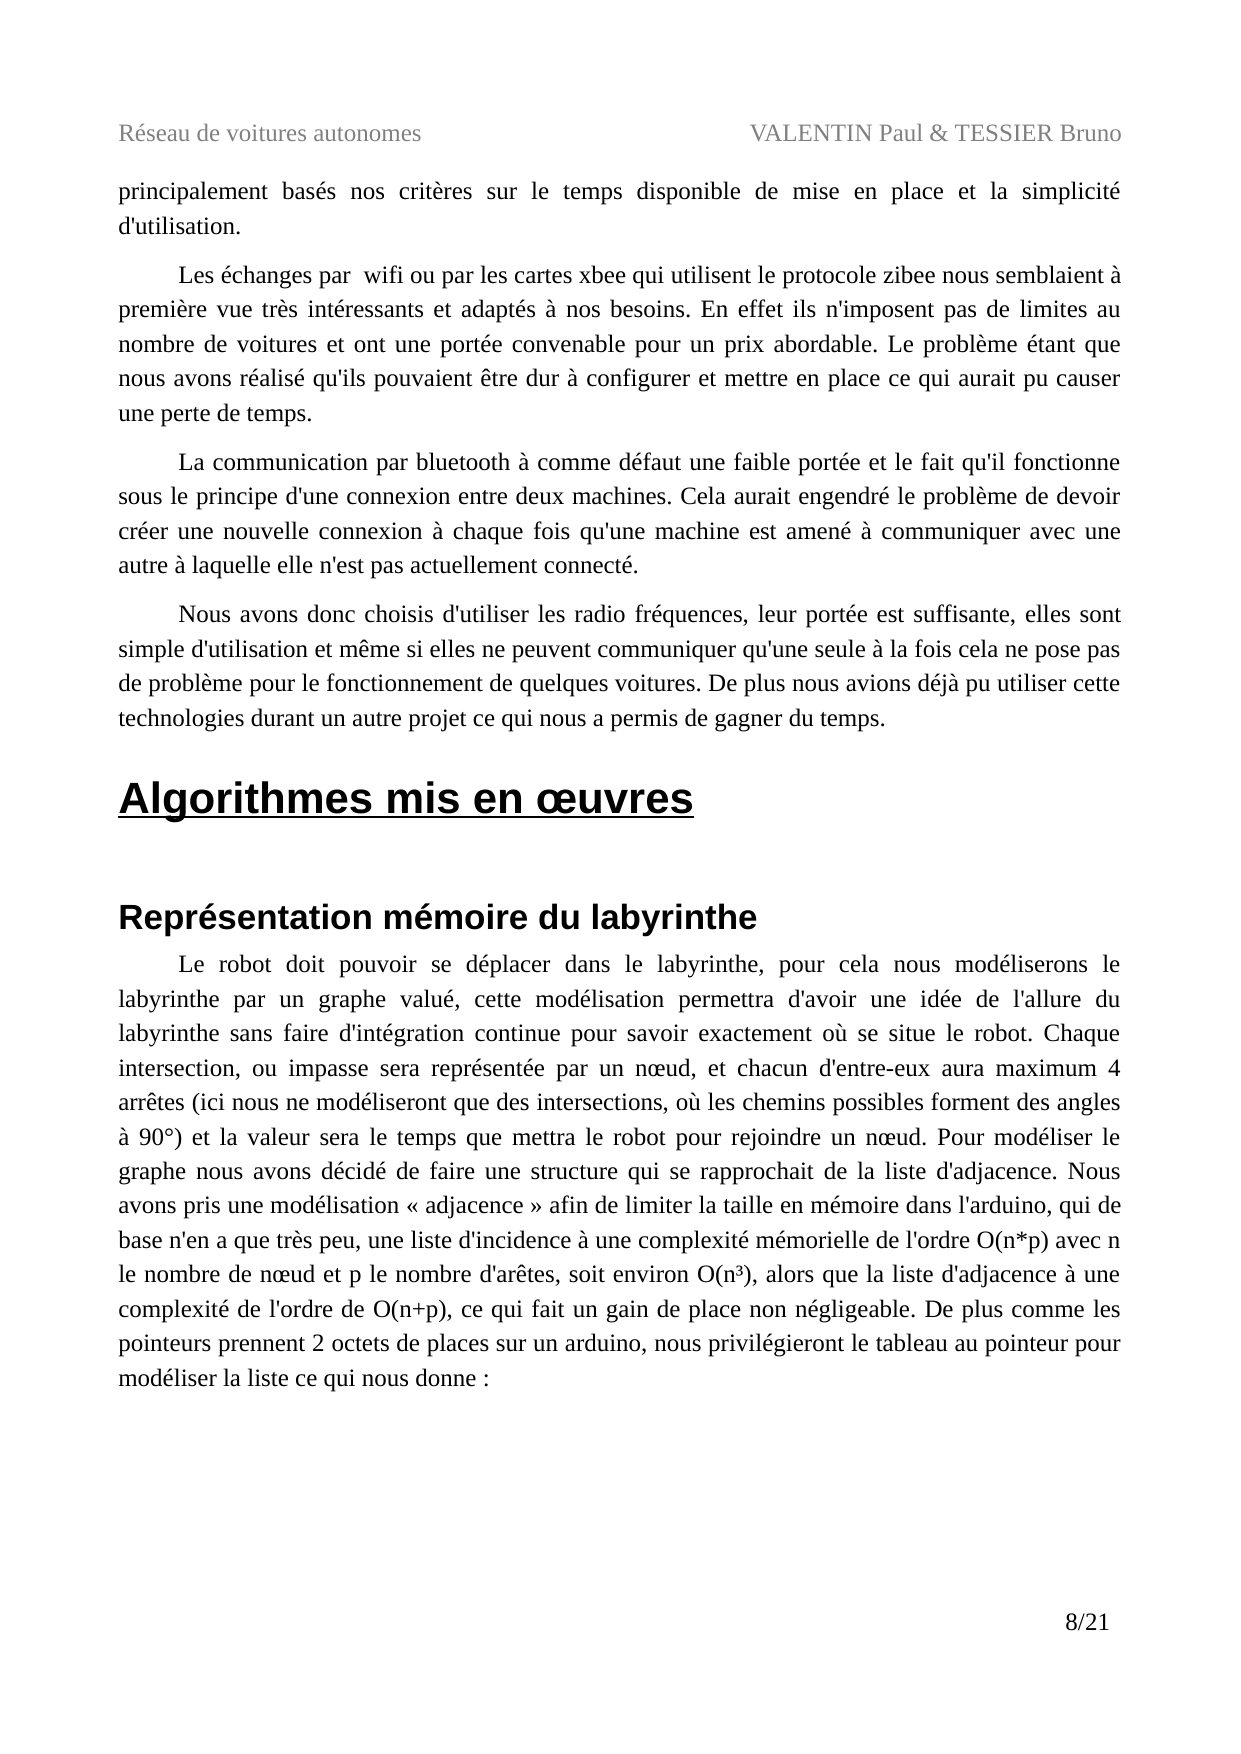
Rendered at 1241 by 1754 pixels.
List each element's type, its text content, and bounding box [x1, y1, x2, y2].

subtitle Représentation mémoire du labyrinthe [118, 896, 1122, 937]
text Le robot doit pouvoir se déplacer dans le labyrinthe, pour cela nous modéliserons le labyrinthe par un graphe valué, cette modélisation permettra d'avoir une idée de l'allure du labyrinthe sans faire d'intégration continue pour savoir exactement où se situe le robot. Chaque intersection, ou impasse sera représentée par un nœud, et chacun d'entre-eux aura maximum 4 arrêtes (ici nous ne modéliseront que des intersections, où les chemins possibles forment des angles à 90°) et la valeur sera le temps que mettra le robot pour rejoindre un nœud. Pour modéliser le graphe nous avons décidé de faire une structure qui se rapprochait de la liste d'adjacence. Nous avons pris une modélisation « adjacence » afin de limiter la taille en mémoire dans l'arduino, qui de base n'en a que très peu, une liste d'incidence à une complexité mémorielle de l'ordre O(n*p) avec n le nombre de nœud et p le nombre d'arêtes, soit environ O(n³), alors que la liste d'adjacence à une complexité de l'ordre de O(n+p), ce qui fait un gain de place non négligeable. De plus comme les pointeurs prennent 2 octets de places sur un arduino, nous privilégieront le tableau au pointeur pour modéliser la liste ce qui nous donne : [118, 949, 1122, 1392]
text La communication par bluetooth à comme défaut une faible portée et le fait qu'il fonctionne sous le principe d'une connexion entre deux machines. Cela aurait engendré le problème de devoir créer une nouvelle connexion à chaque fois qu'une machine est amené à communiquer avec une autre à laquelle elle n'est pas actuellement connecté. [118, 447, 1122, 579]
subtitle Algorithmes mis en œuvres [118, 772, 1152, 823]
text Nous avons donc choisis d'utiliser les radio fréquences, leur portée est suffisante, elles sont simple d'utilisation et même si elles ne peuvent communiquer qu'une seule à la fois cela ne pose pas de problème pour le fonctionnement de quelques voitures. De plus nous avions déjà pu utiliser cette technologies durant un autre projet ce qui nous a permis de gagner du temps. [118, 599, 1122, 732]
text principalement basés nos critères sur le temps disponible de mise en place et la simplicité d'utilisation. [118, 176, 1122, 239]
text Les échanges par wifi ou par les cartes xbee qui utilisent le protocole zibee nous semblaient à première vue très intéressants et adaptés à nos besoins. En effet ils n'imposent pas de limites au nombre de voitures et ont une portée convenable pour un prix abordable. Le problème étant que nous avons réalisé qu'ils pouvaient être dur à configurer et mettre en place ce qui aurait pu causer une perte de temps. [118, 260, 1122, 427]
